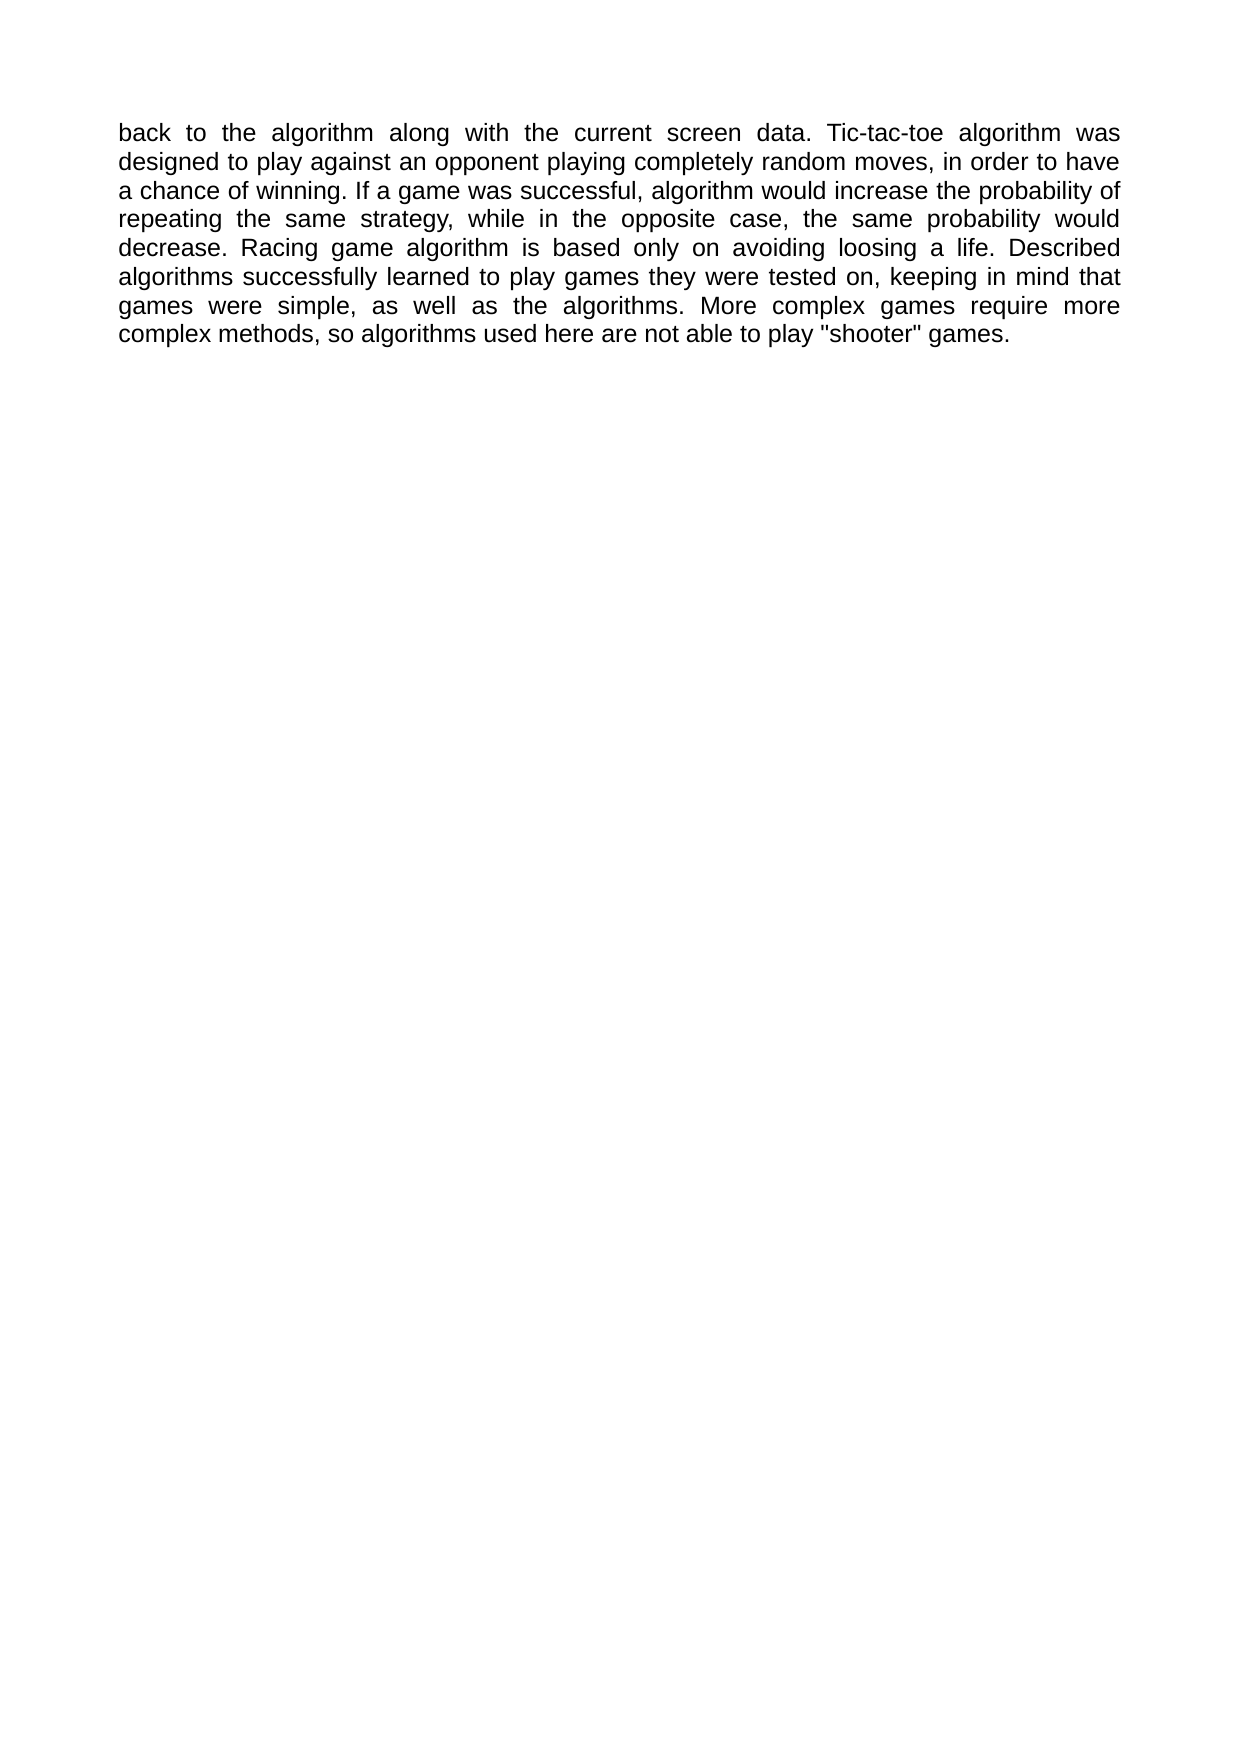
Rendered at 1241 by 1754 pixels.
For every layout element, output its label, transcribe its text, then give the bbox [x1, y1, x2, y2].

text back to the algorithm along with the current screen data. Tic-tac-toe algorithm was designed to play against an opponent playing completely random moves, in order to have a chance of winning. If a game was successful, algorithm would increase the probability of repeating the same strategy, while in the opposite case, the same probability would decrease. Racing game algorithm is based only on avoiding loosing a life. Described algorithms successfully learned to play games they were tested on, keeping in mind that games were simple, as well as the algorithms. More complex games require more complex methods, so algorithms used here are not able to play "shooter" games. [118, 118, 1122, 348]
